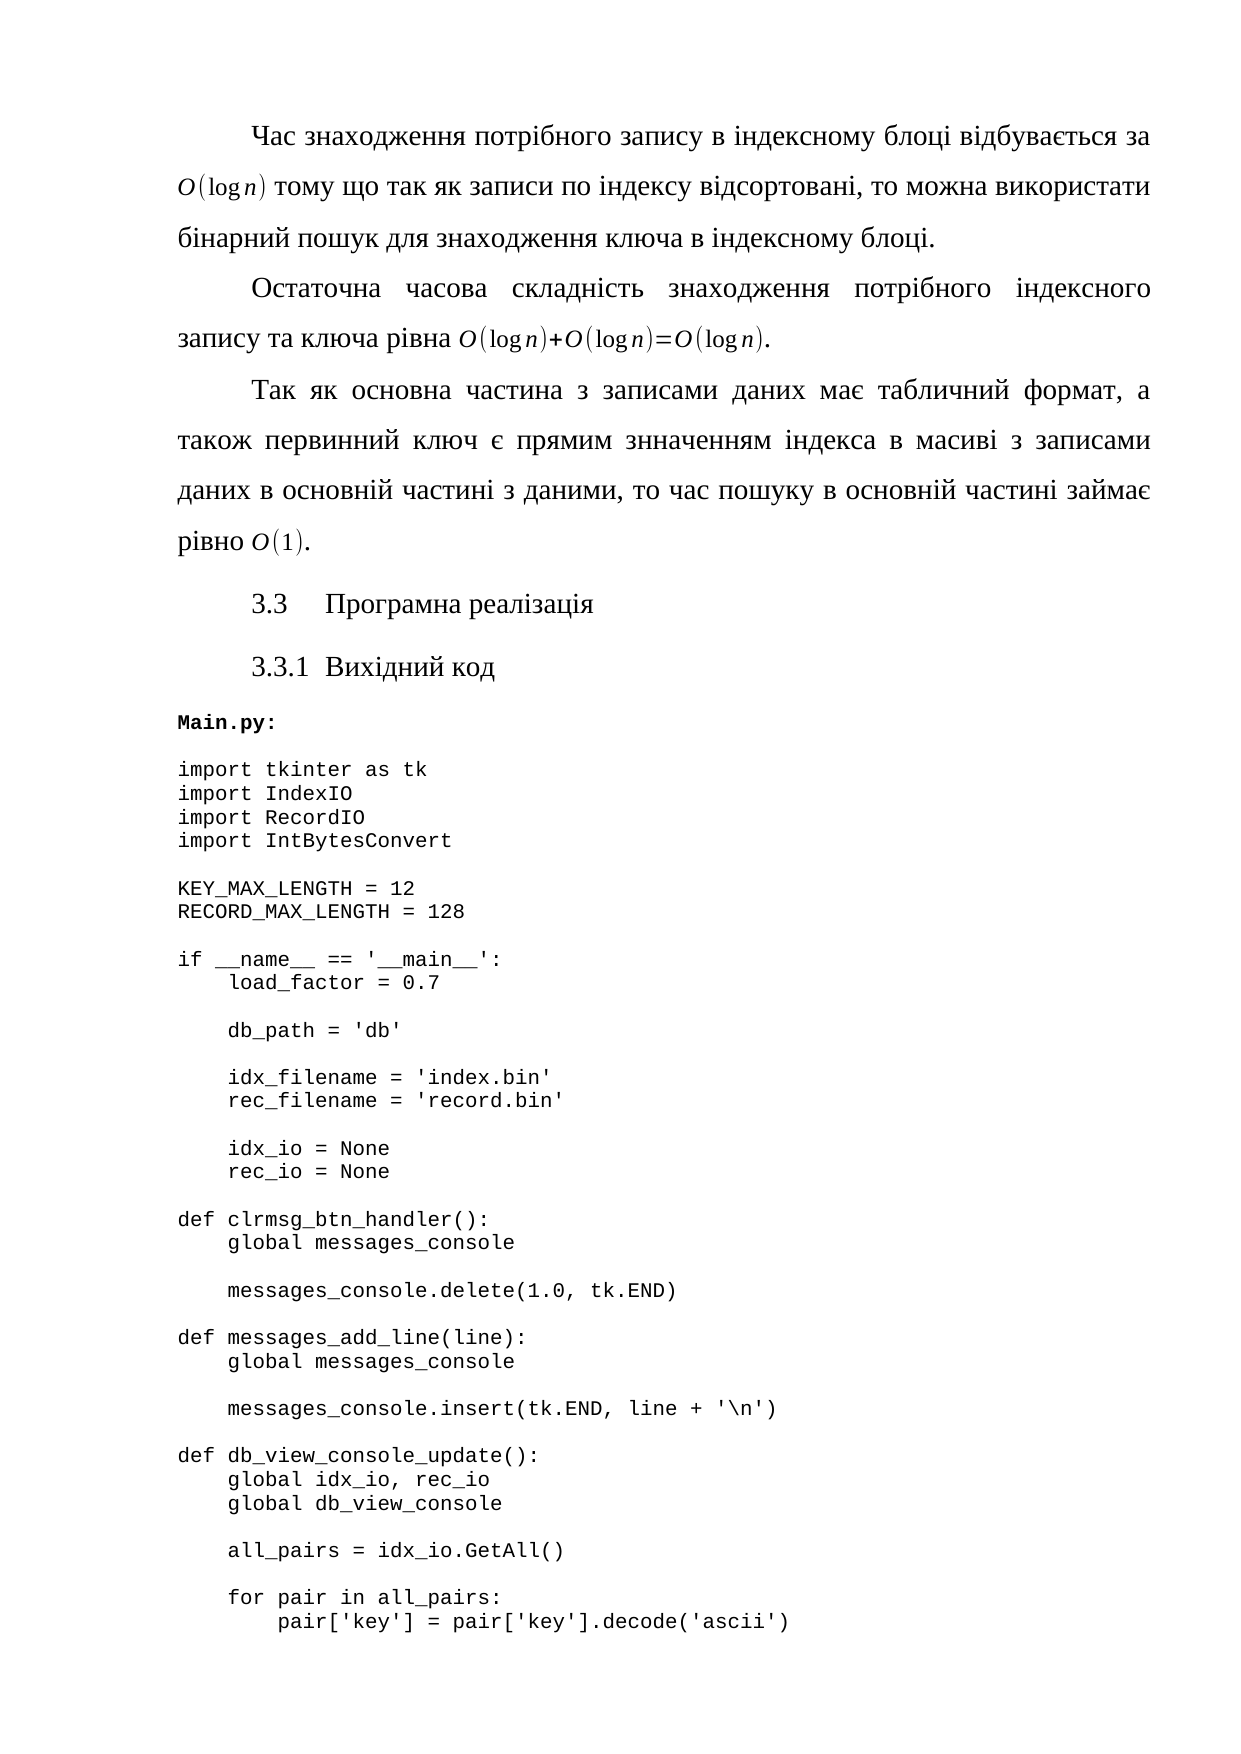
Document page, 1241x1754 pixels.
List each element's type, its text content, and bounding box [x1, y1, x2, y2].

text pair['key'] = pair['key'].decode('ascii') [177, 1611, 1152, 1634]
text RECORD_MAX_LENGTH = 128 [177, 901, 1152, 925]
text load_factor = 0.7 [177, 972, 1152, 996]
text messages_console.delete(1.0, tk.END) [177, 1280, 1152, 1303]
subtitle Програмна реалізація [177, 587, 1152, 620]
text idx_filename = 'index.bin' [177, 1067, 1152, 1091]
text def clrmsg_btn_handler(): [177, 1209, 1152, 1232]
text import tkinter as tk [177, 736, 1152, 783]
text rec_filename = 'record.bin' [177, 1091, 1152, 1114]
text messages_console.insert(tk.END, line + '\n') [177, 1398, 1152, 1422]
text KEY_MAX_LENGTH = 12 [177, 878, 1152, 901]
text def messages_add_line(line): [177, 1327, 1152, 1351]
text for pair in all_pairs: [177, 1587, 1152, 1611]
text if __name__ == '__main__': [177, 949, 1152, 972]
text idx_io = None [177, 1138, 1152, 1161]
text global messages_console [177, 1351, 1152, 1374]
text rec_io = None [177, 1161, 1152, 1185]
text Main.py: [177, 712, 1152, 736]
text Так як основна частина з записами даних має табличний формат, а також первинний ключ є прямим знначенням індекса в масиві з записами даних в основній частині з даними, то час пошуку в основній частині займає рівно . [177, 372, 1152, 557]
text import RecordIO [177, 807, 1152, 830]
text all_pairs = idx_io.GetAll() [177, 1540, 1152, 1563]
text Остаточна часова складність знаходження потрібного індексного запису та ключа рівна . [177, 270, 1152, 355]
text global idx_io, rec_io [177, 1469, 1152, 1492]
text Час знаходження потрібного запису в індексному блоці відбувається за тому що так як записи по індексу відсортовані, то можна використати бінарний пошук для знаходження ключа в індексному блоці. [177, 118, 1152, 253]
text db_path = 'db' [177, 1019, 1152, 1043]
text global db_view_console [177, 1492, 1152, 1516]
text def db_view_console_update(): [177, 1445, 1152, 1469]
text import IndexIO [177, 783, 1152, 807]
text import IntBytesConvert [177, 830, 1152, 854]
subtitle Вихідний код [177, 649, 1152, 683]
text global messages_console [177, 1232, 1152, 1256]
